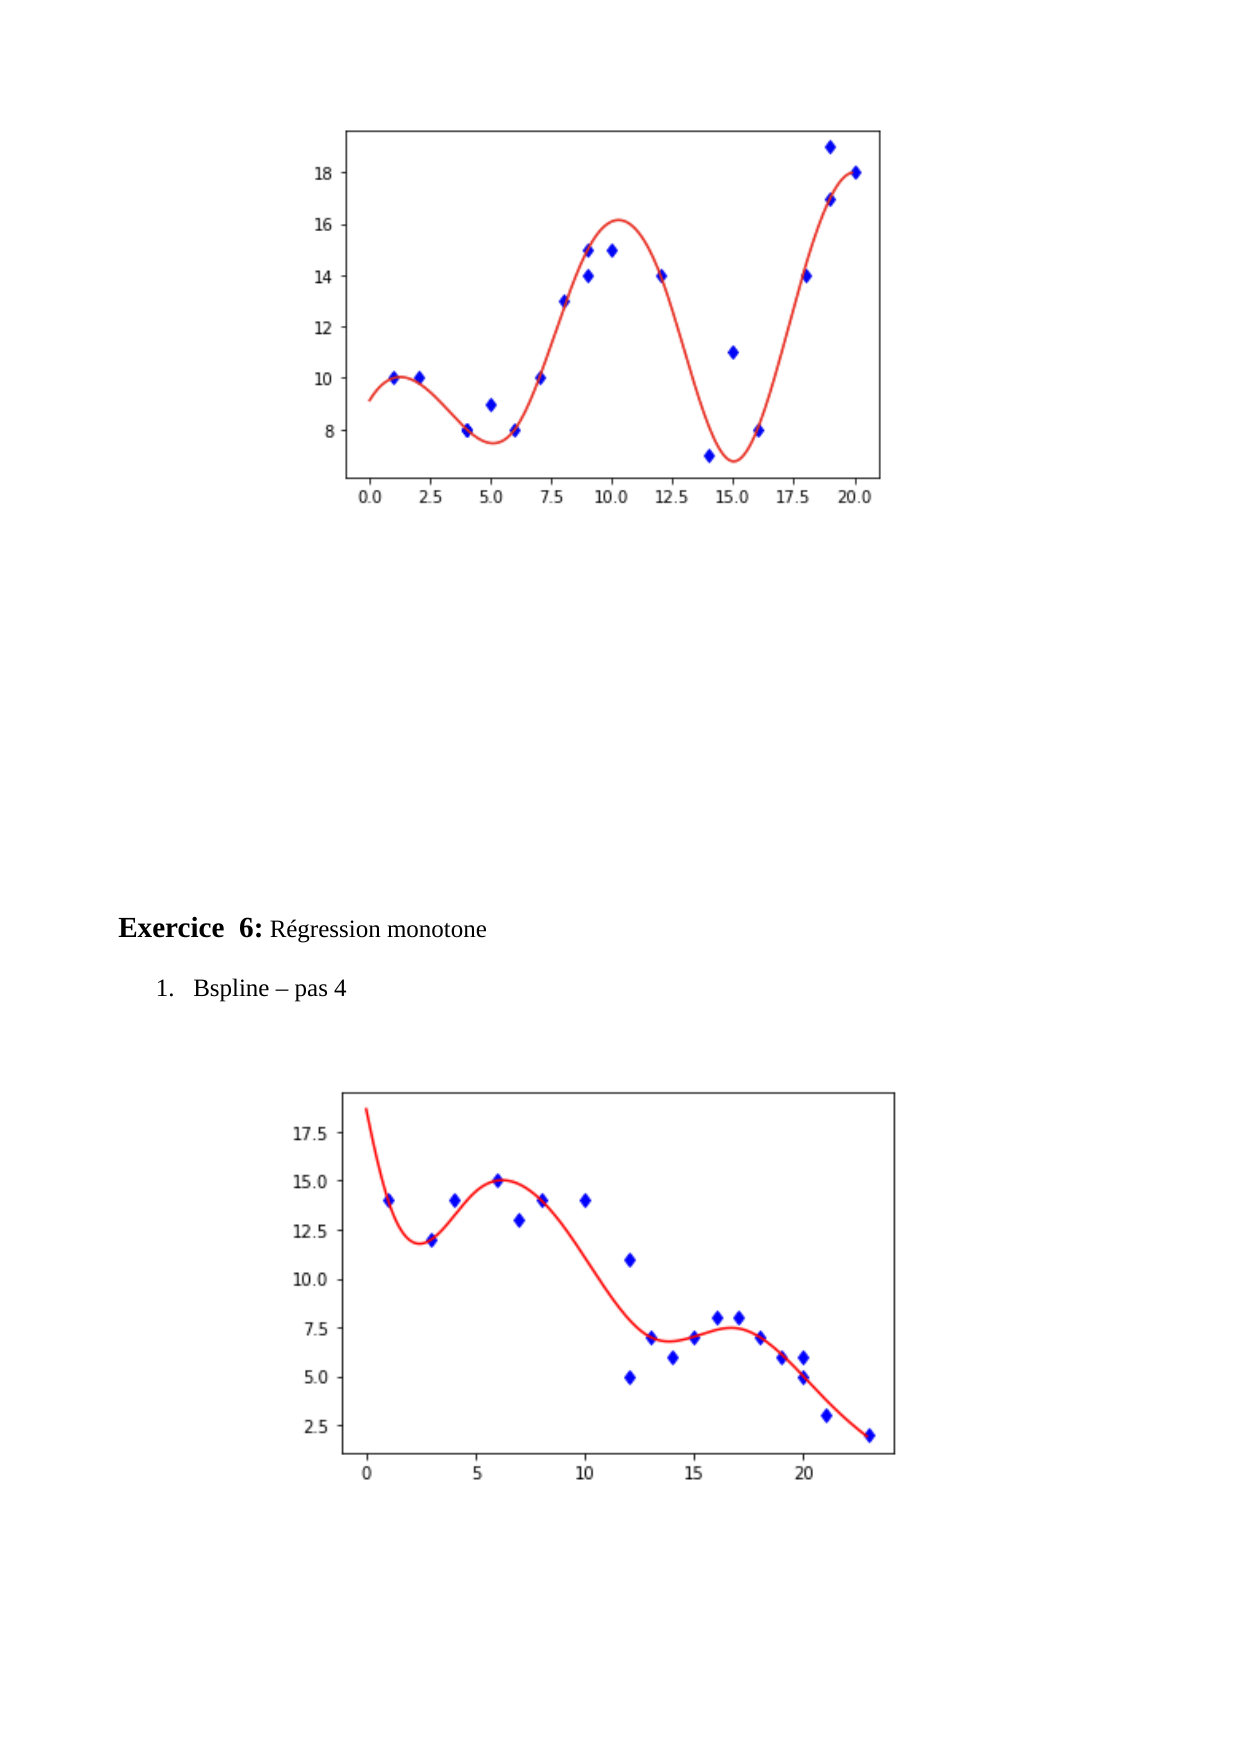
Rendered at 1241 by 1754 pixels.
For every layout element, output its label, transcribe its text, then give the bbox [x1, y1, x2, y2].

text Exercice 6: Régression monotone [118, 910, 1122, 944]
list Bspline – pas 4 [156, 973, 1122, 1001]
picture [298, 118, 943, 508]
picture [276, 1071, 955, 1493]
